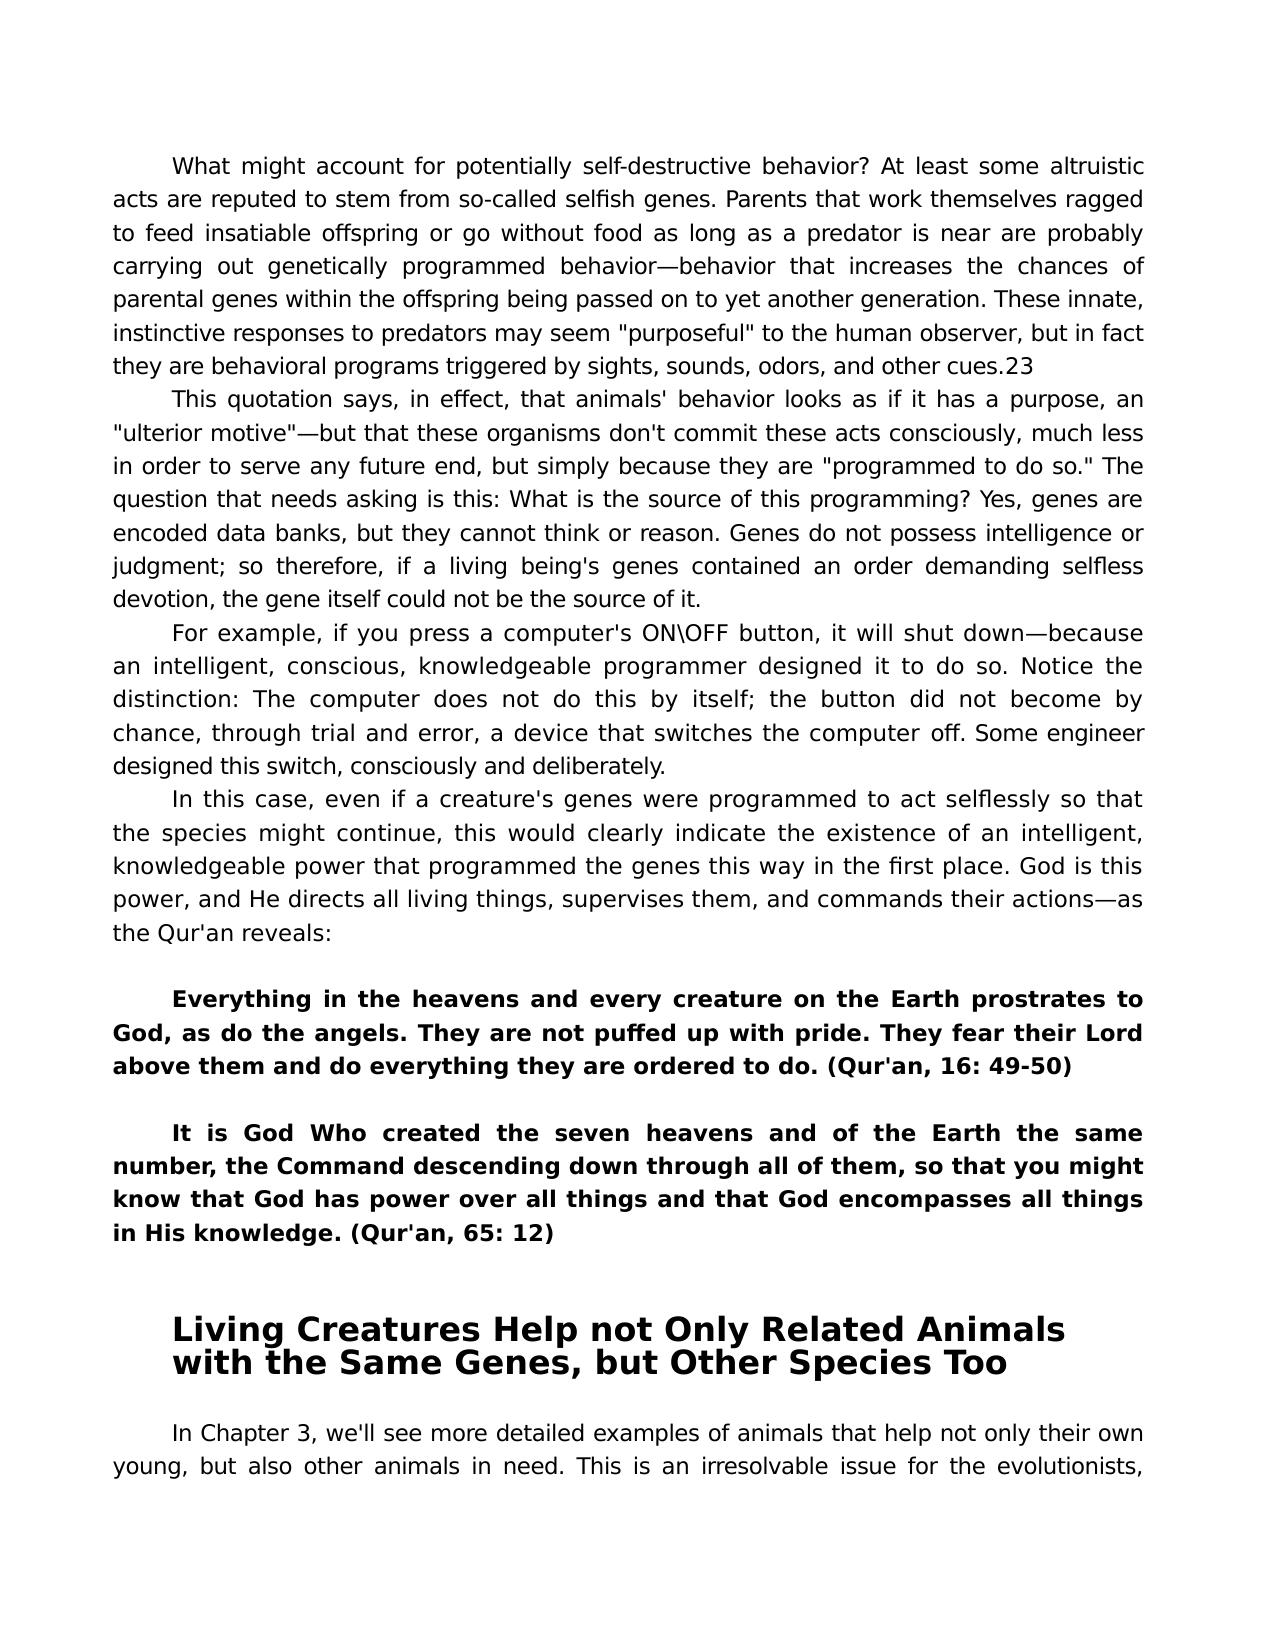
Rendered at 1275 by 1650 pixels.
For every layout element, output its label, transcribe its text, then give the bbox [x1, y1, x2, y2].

text It is God Who created the seven heavens and of the Earth the same number, the Command descending down through all of them, so that you might know that God has power over all things and that God encompasses all things in His knowledge. (Qur'an, 65: 12) [112, 1114, 1145, 1248]
text This quotation says, in effect, that animals' behavior looks as if it has a purpose, an "ulterior motive"—but that these organisms don't commit these acts consciously, much less in order to serve any future end, but simply because they are "programmed to do so." The question that needs asking is this: What is the source of this programming? Yes, genes are encoded data banks, but they cannot think or reason. Genes do not possess intelligence or judgment; so therefore, if a living being's genes contained an order demanding selfless devotion, the gene itself could not be the source of it. [112, 381, 1145, 614]
text For example, if you press a computer's ON\OFF button, it will shut down—because an intelligent, conscious, knowledgeable programmer designed it to do so. Notice the distinction: The computer does not do this by itself; the button did not become by chance, through trial and error, a device that switches the computer off. Some engineer designed this switch, consciously and deliberately. [112, 614, 1145, 781]
text with the Same Genes, but Other Species Too [112, 1348, 1145, 1381]
text What might account for potentially self-destructive behavior? At least some altruistic acts are reputed to stem from so-called selfish genes. Parents that work themselves ragged to feed insatiable offspring or go without food as long as a predator is near are probably carrying out genetically programmed behavior—behavior that increases the chances of parental genes within the offspring being passed on to yet another generation. These innate, instinctive responses to predators may seem "purposeful" to the human observer, but in fact they are behavioral programs triggered by sights, sounds, odors, and other cues.23 [112, 148, 1145, 381]
text Living Creatures Help not Only Related Animals [112, 1314, 1145, 1348]
text Everything in the heavens and every creature on the Earth prostrates to God, as do the angels. They are not puffed up with pride. They fear their Lord above them and do everything they are ordered to do. (Qur'an, 16: 49-50) [112, 981, 1145, 1081]
text In Chapter 3, we'll see more detailed examples of animals that help not only their own young, but also other animals in need. This is an irresolvable issue for the evolutionists, [112, 1414, 1145, 1481]
text In this case, even if a creature's genes were programmed to act selflessly so that the species might continue, this would clearly indicate the existence of an intelligent, knowledgeable power that programmed the genes this way in the first place. God is this power, and He directs all living things, supervises them, and commands their actions—as the Qur'an reveals: [112, 781, 1145, 948]
